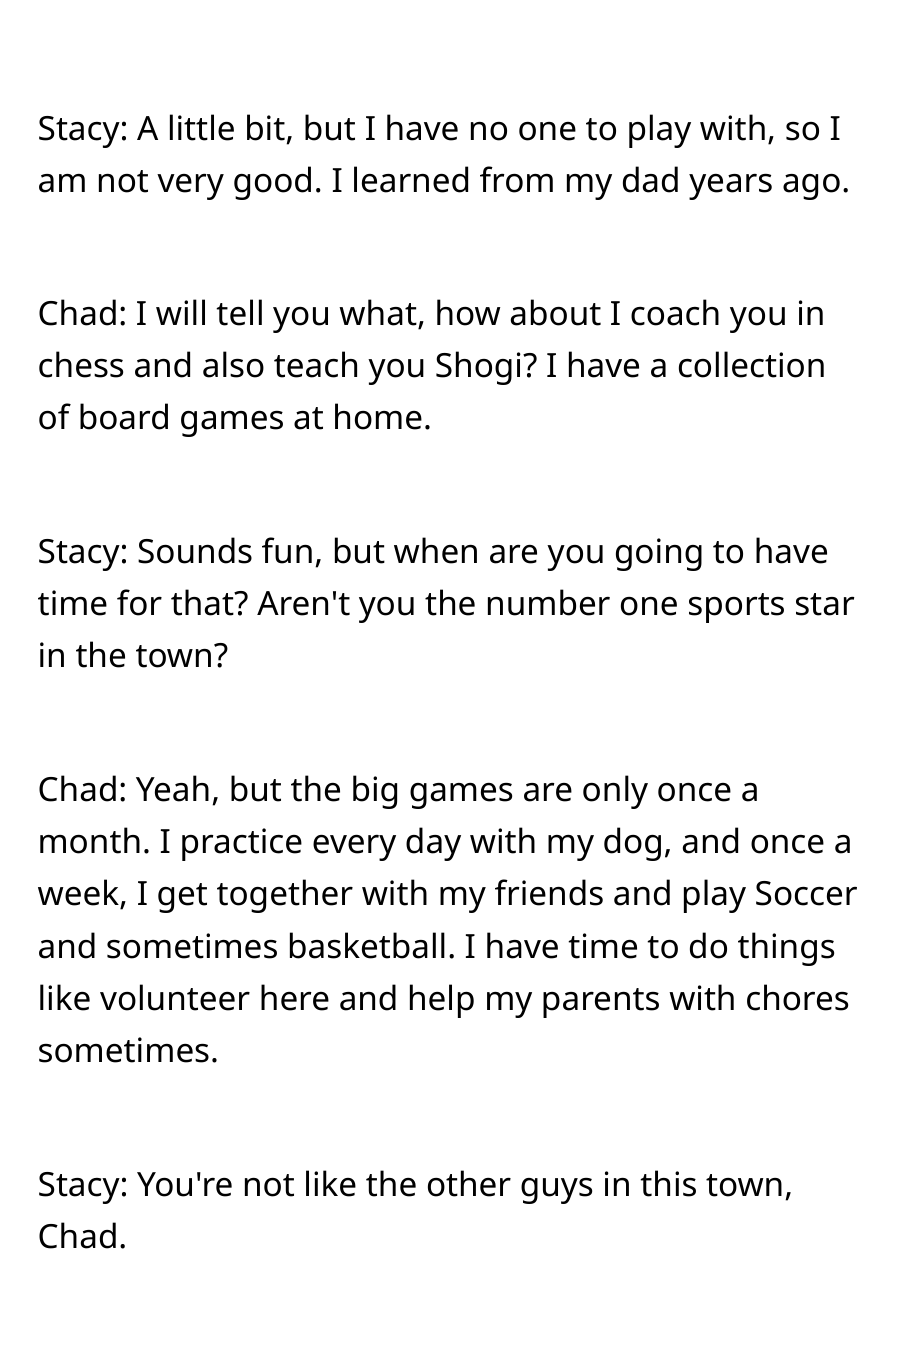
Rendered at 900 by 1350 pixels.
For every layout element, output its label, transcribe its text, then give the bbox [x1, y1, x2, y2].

text Stacy: You're not like the other guys in this town, Chad. [37, 1160, 862, 1258]
text Stacy: Sounds fun, but when are you going to have time for that? Aren't you the number one sports star in the town? [37, 528, 862, 678]
text Chad: I will tell you what, how about I coach you in chess and also teach you Shogi? I have a collection of board games at home. [37, 290, 862, 440]
text Stacy: A little bit, but I have no one to play with, so I am not very good. I learned from my dad years ago. [37, 104, 862, 202]
text Chad: Yeah, but the big games are only once a month. I practice every day with my dog, and once a week, I get together with my friends and play Soccer and sometimes basketball. I have time to do things like volunteer here and help my parents with chores sometimes. [37, 766, 862, 1072]
